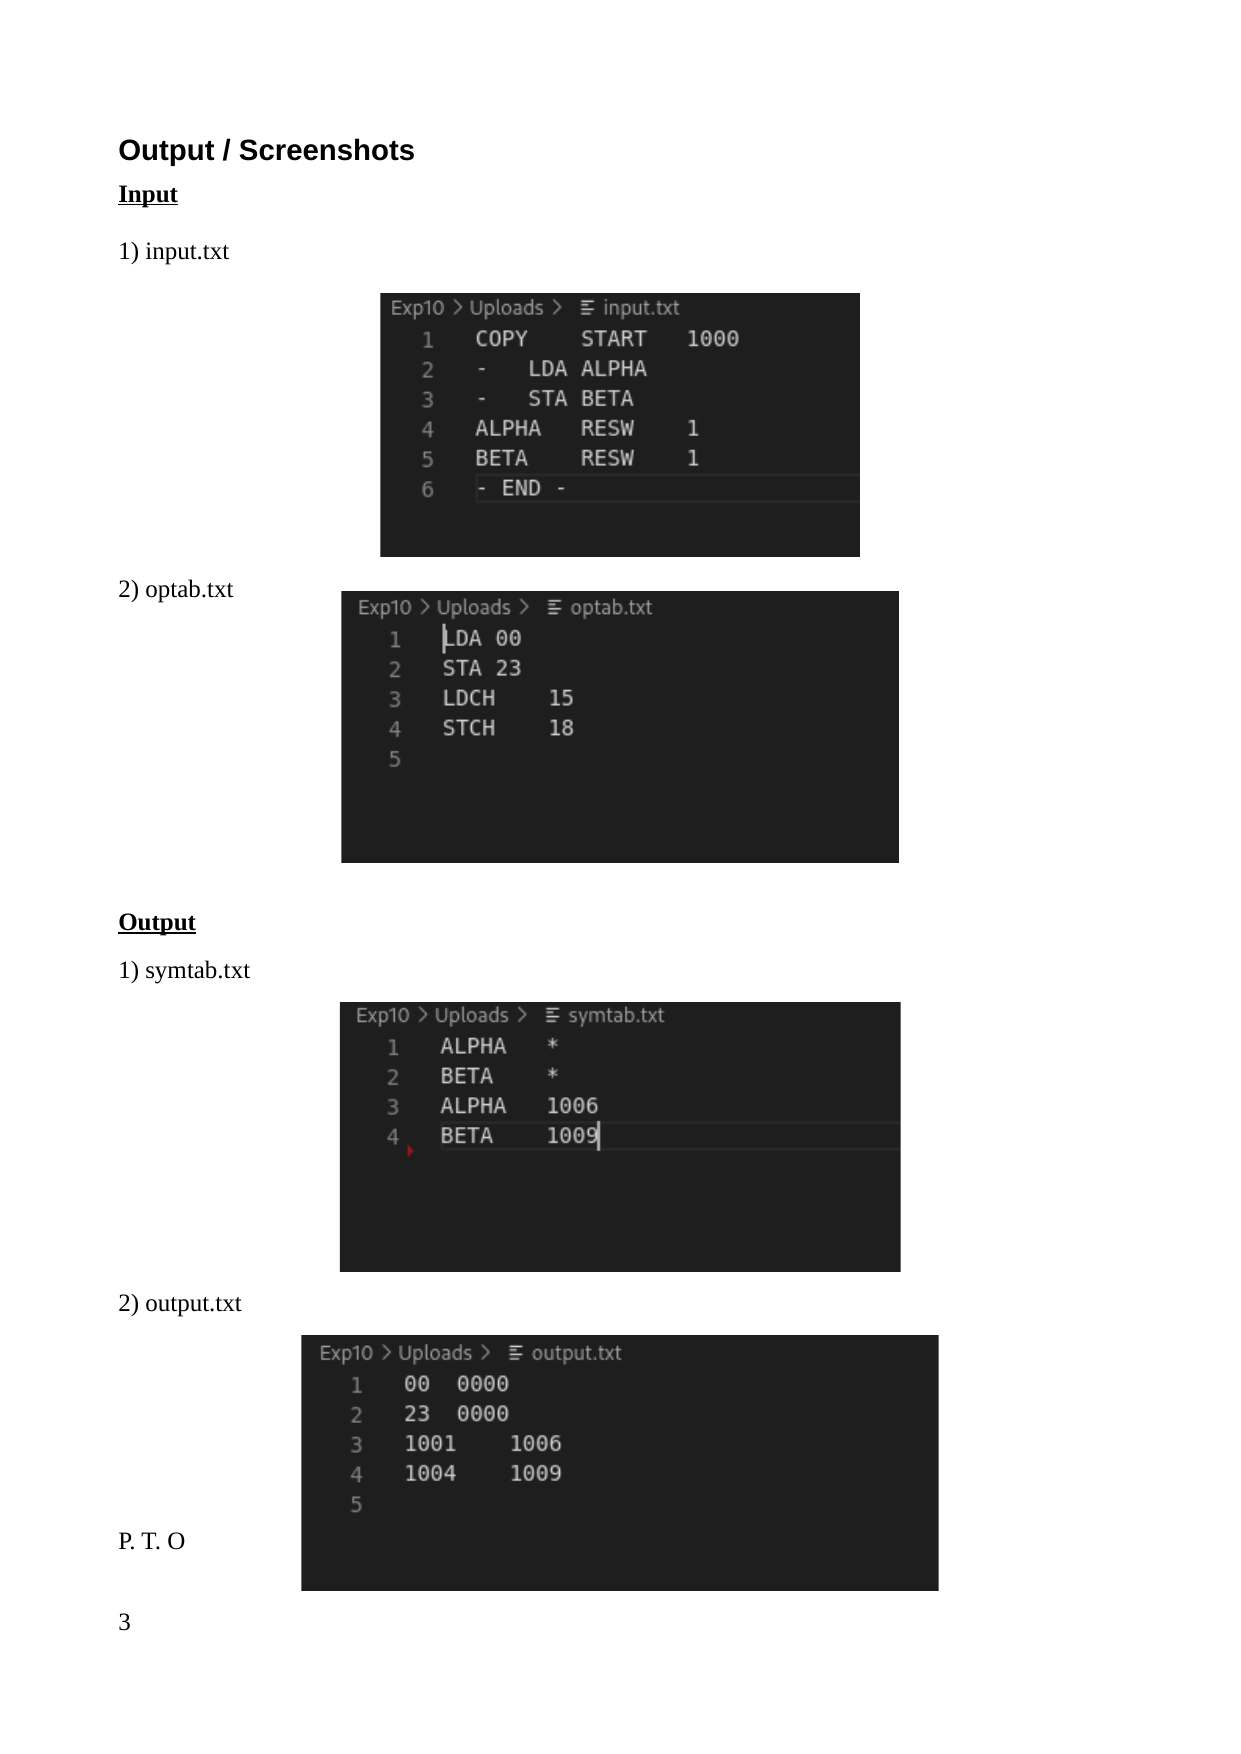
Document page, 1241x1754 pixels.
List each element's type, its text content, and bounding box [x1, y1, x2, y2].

text Input [118, 179, 1122, 208]
text 1) symtab.txt [118, 955, 1122, 983]
text Output [118, 907, 1122, 936]
picture [301, 1335, 939, 1591]
subtitle Output / Screenshots [118, 133, 1122, 166]
text [939, 1526, 1122, 1555]
picture [339, 1002, 901, 1272]
text 2) optab.txt [118, 574, 1122, 603]
picture [380, 293, 860, 557]
picture [341, 591, 899, 863]
text 1) input.txt [118, 236, 1122, 265]
text 2) output.txt [118, 1288, 1122, 1317]
text P. T. O [118, 1526, 301, 1555]
